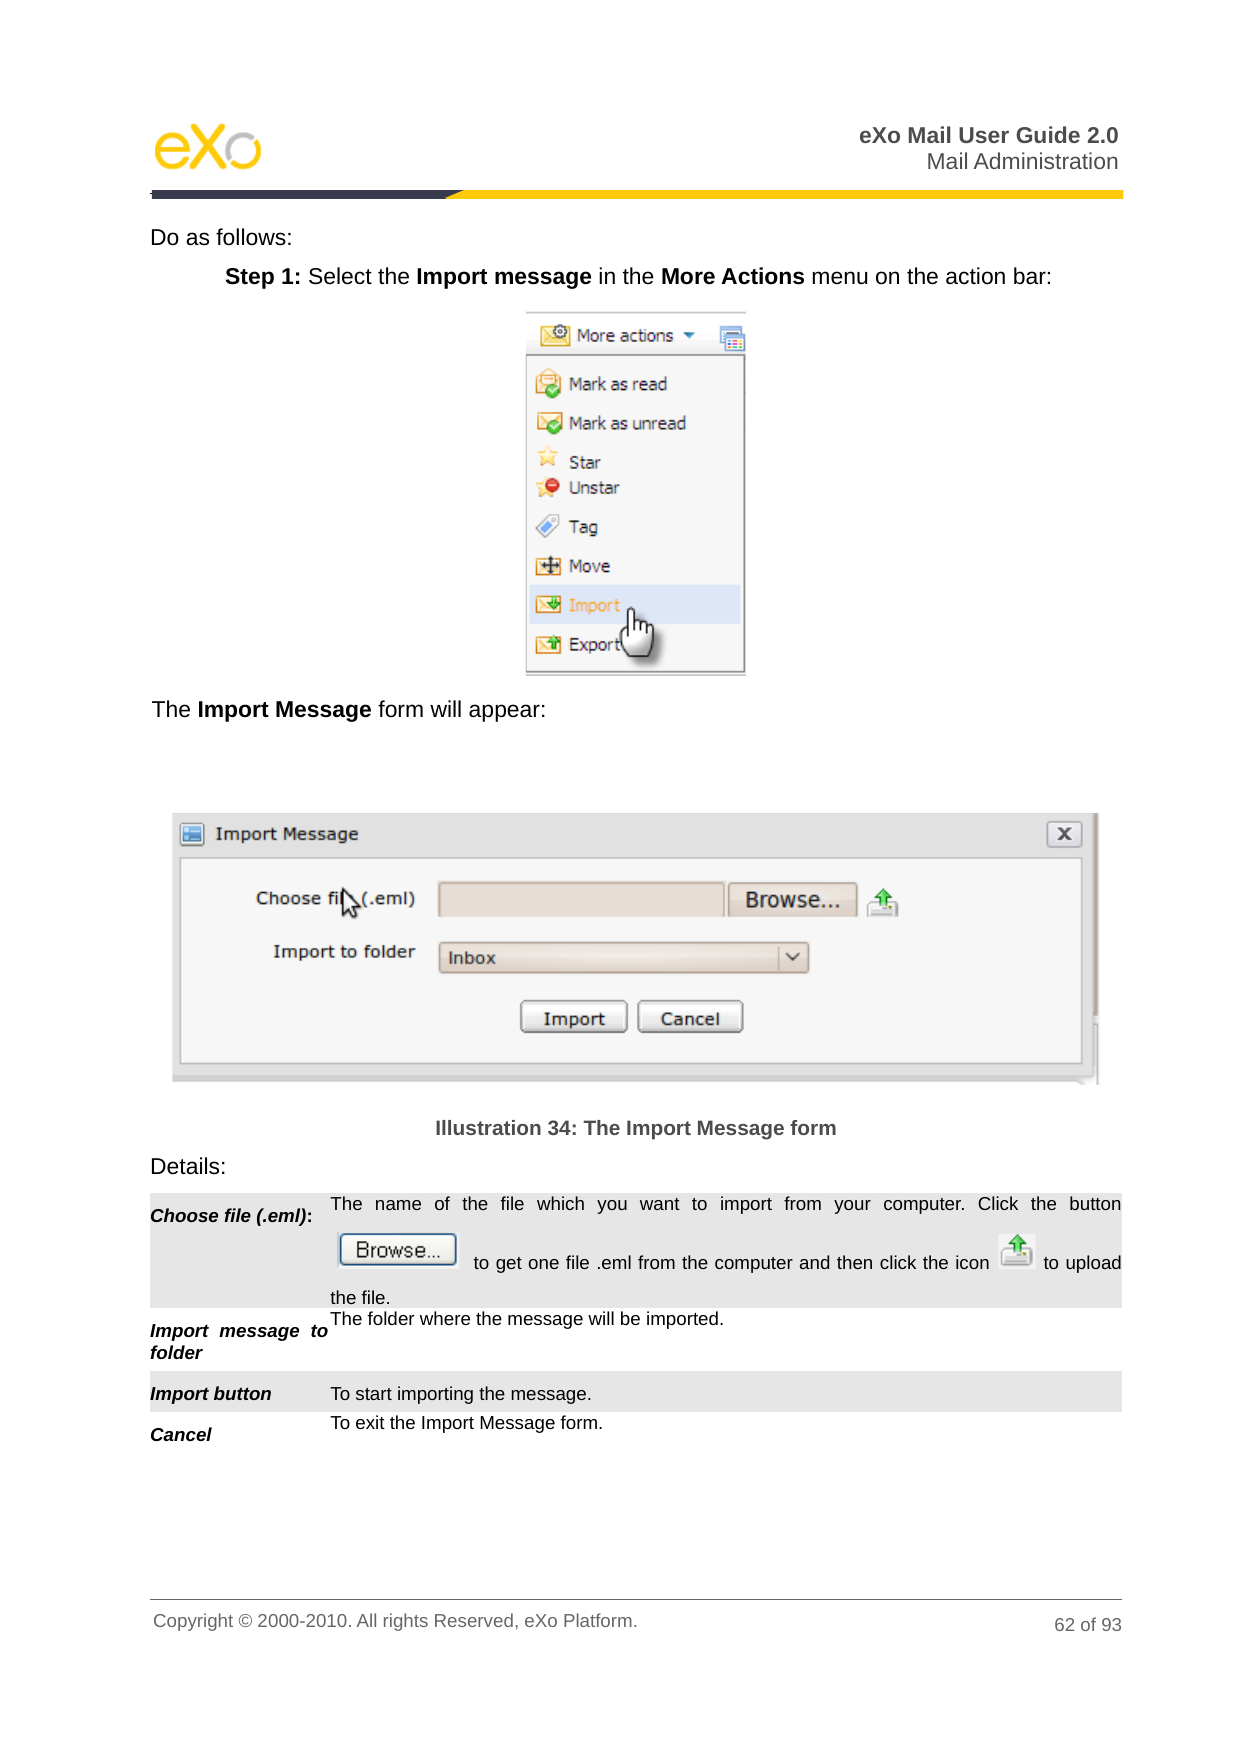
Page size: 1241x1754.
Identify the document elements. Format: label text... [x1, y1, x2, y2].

table_header The name of the file which you want to import from your computer. Click the button to get one file .eml from the computer and then click the iconto upload the file. [330, 1193, 1122, 1308]
text Illustration 34: The Import Message form [172, 1085, 1099, 1140]
table_cell The folder where the message will be imported. [330, 1308, 1122, 1371]
list Step 1: Select the Import message in the More Actions menu on the action bar: [187, 263, 1122, 289]
table_cell To exit the Import Message form. [330, 1412, 1122, 1453]
table_cell Cancel [150, 1412, 330, 1453]
picture [525, 310, 747, 676]
picture [337, 1232, 460, 1269]
picture [151, 190, 1124, 199]
list The Import Message form will appear: [114, 302, 1122, 723]
picture [172, 813, 1100, 1085]
table_cell To start importing the message. [330, 1371, 1122, 1412]
text Do as follows: [150, 223, 1122, 250]
table_header Choose file (.eml): [150, 1193, 330, 1308]
text Details: [150, 736, 1122, 1179]
picture [998, 1234, 1036, 1269]
table_cell Import message to folder [150, 1308, 330, 1371]
table_cell Import button [150, 1371, 330, 1412]
picture [155, 123, 262, 170]
